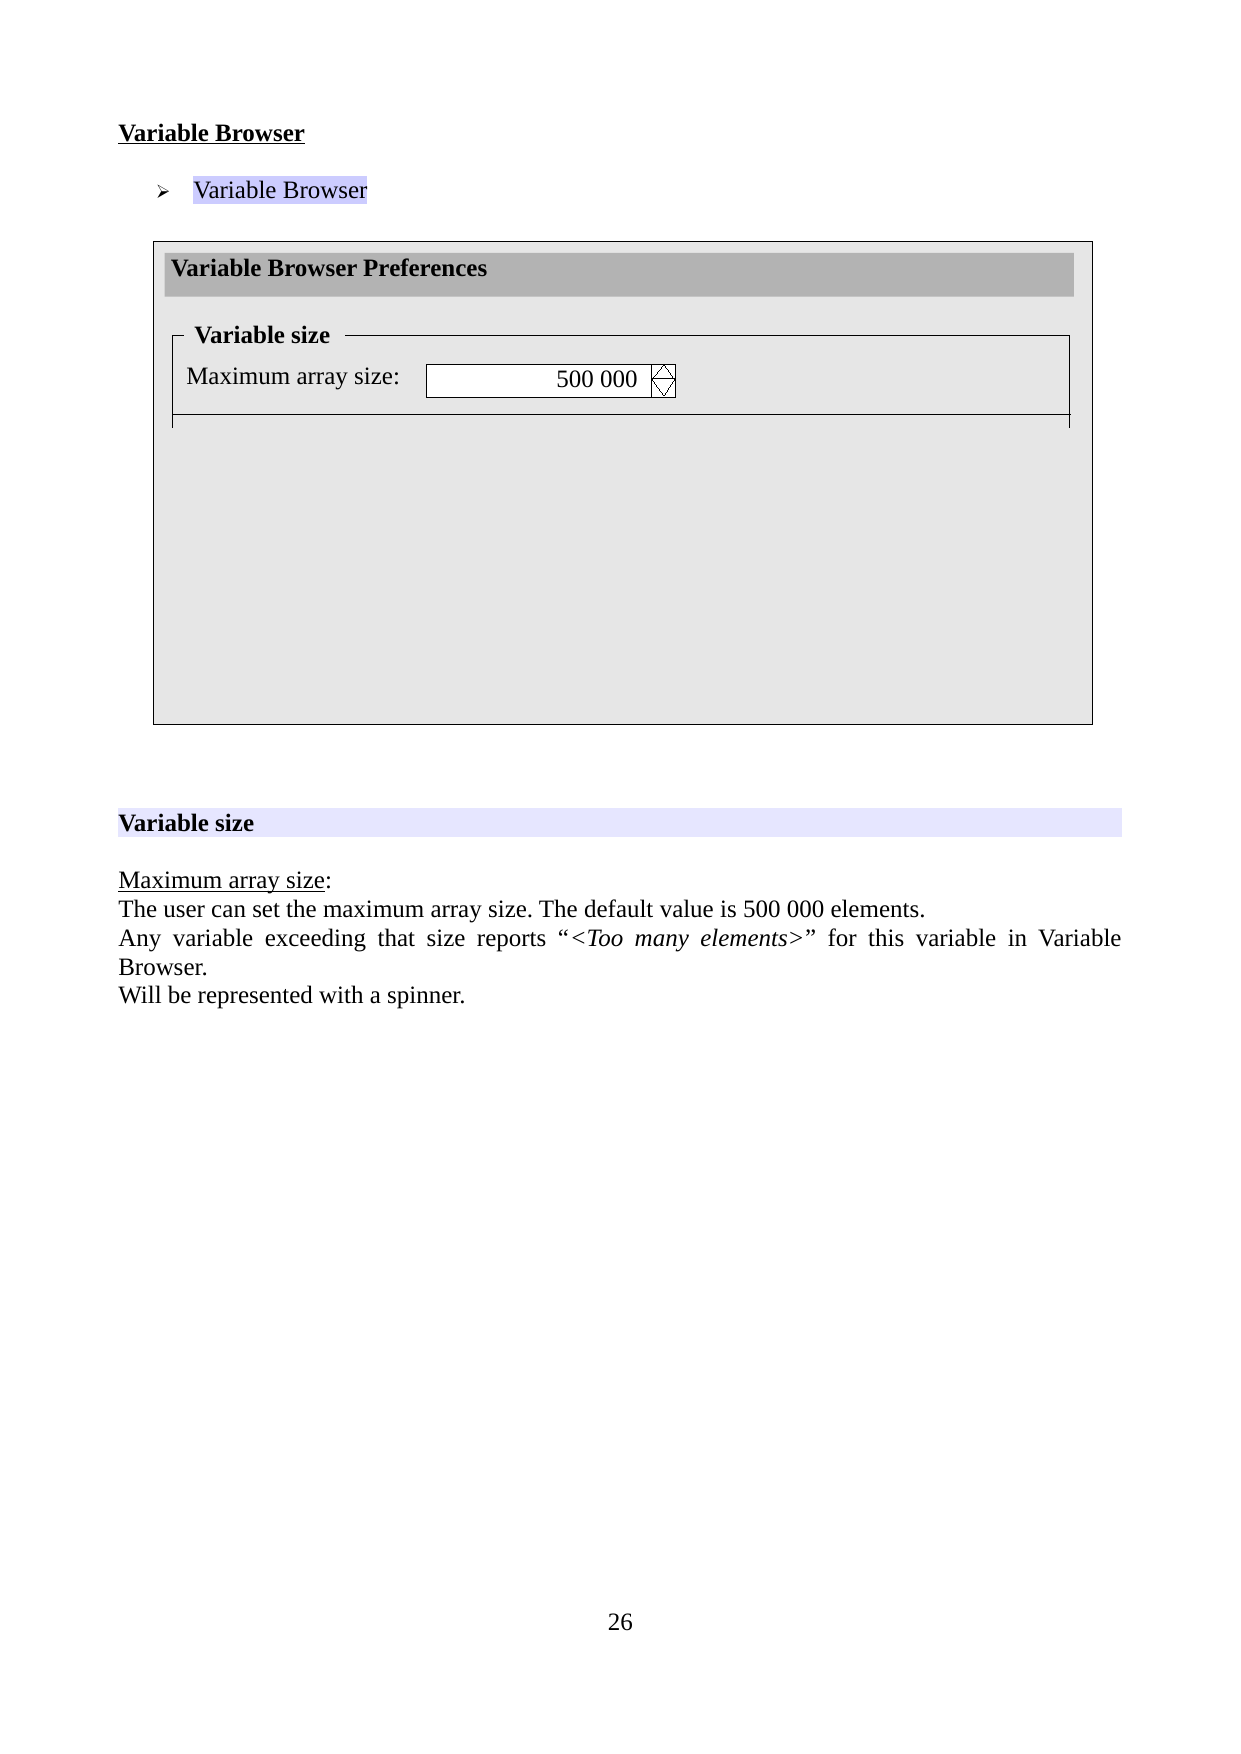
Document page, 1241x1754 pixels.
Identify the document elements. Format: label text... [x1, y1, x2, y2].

list Variable Browser [156, 176, 1122, 204]
text Maximum array size: [118, 866, 1122, 894]
text Any variable exceeding that size reports “<Too many elements>” for this variable in Variable Browser. [118, 923, 1122, 981]
text The user can set the maximum array size. The default value is 500 000 elements. [118, 894, 1122, 923]
text Variable size [118, 808, 1122, 837]
text Will be represented with a spinner. [118, 981, 1122, 1009]
text Variable Browser [118, 118, 1122, 147]
